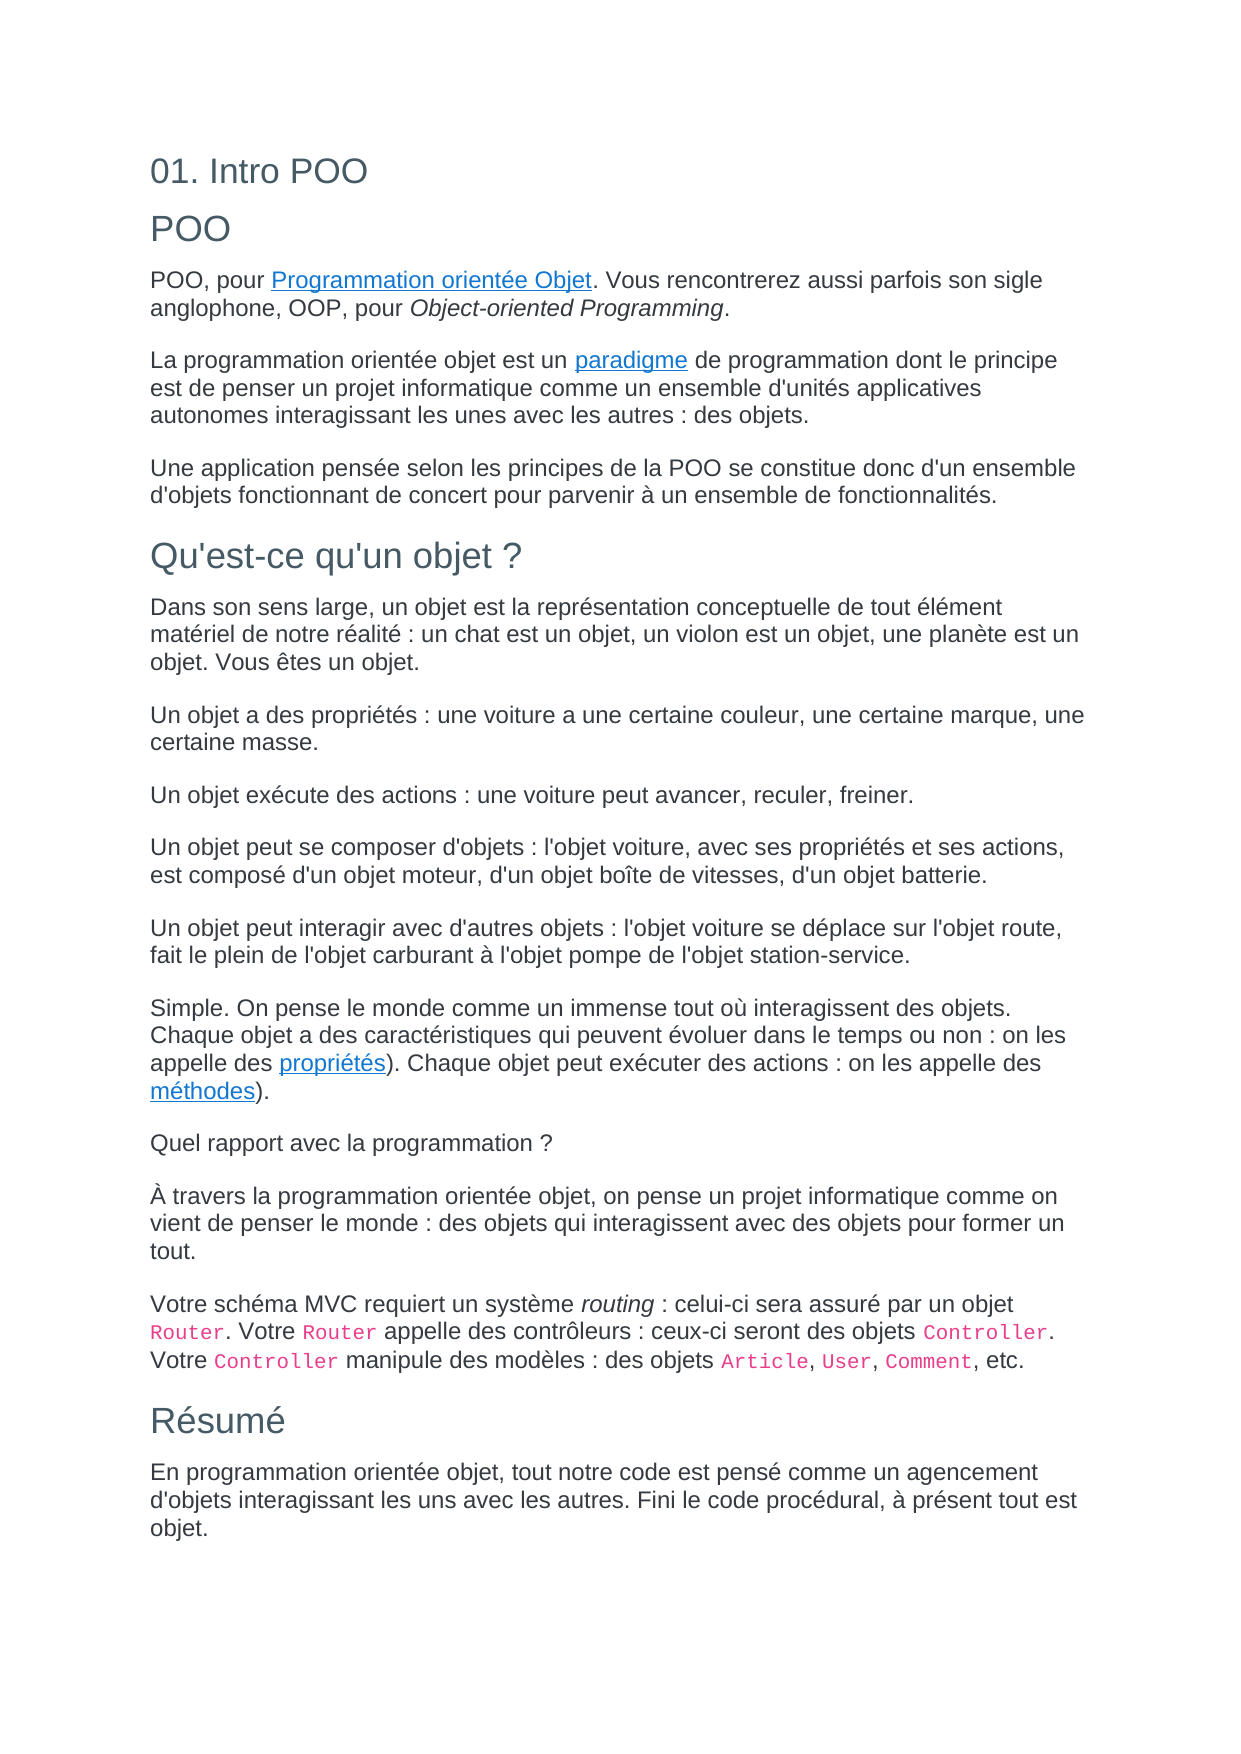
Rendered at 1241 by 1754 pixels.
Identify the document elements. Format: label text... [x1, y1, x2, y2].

text Un objet exécute des actions : une voiture peut avancer, reculer, freiner. [150, 781, 1090, 808]
text Un objet peut se composer d'objets : l'objet voiture, avec ses propriétés et ses actions, est composé d'un objet moteur, d'un objet boîte de vitesses, d'un objet batterie. [150, 833, 1090, 888]
text Quel rapport avec la programmation ? [150, 1129, 1090, 1157]
text À travers la programmation orientée objet, on pense un projet informatique comme on vient de penser le monde : des objets qui interagissent avec des objets pour former un tout. [150, 1182, 1090, 1264]
subtitle Qu'est-ce qu'un objet ? [150, 534, 1090, 576]
text Simple. On pense le monde comme un immense tout où interagissent des objets. Chaque objet a des caractéristiques qui peuvent évoluer dans le temps ou non : on les appelle des propriétés). Chaque objet peut exécuter des actions : on les appelle des méthodes). [150, 994, 1090, 1104]
text POO, pour Programmation orientée Objet. Vous rencontrerez aussi parfois son sigle anglophone, OOP, pour Object-oriented Programming. [150, 266, 1090, 321]
text En programmation orientée objet, tout notre code est pensé comme un agencement d'objets interagissant les uns avec les autres. Fini le code procédural, à présent tout est objet. [150, 1458, 1090, 1541]
text Un objet a des propriétés : une voiture a une certaine couleur, une certaine marque, une certaine masse. [150, 701, 1090, 756]
text Un objet peut interagir avec d'autres objets : l'objet voiture se déplace sur l'objet route, fait le plein de l'objet carburant à l'objet pompe de l'objet station-service. [150, 913, 1090, 969]
subtitle Résumé [150, 1400, 1090, 1442]
text La programmation orientée objet est un paradigme de programmation dont le principe est de penser un projet informatique comme un ensemble d'unités applicatives autonomes interagissant les unes avec les autres : des objets. [150, 346, 1090, 429]
subtitle POO [150, 207, 1090, 249]
text Votre schéma MVC requiert un système routing : celui-ci sera assuré par un objet Router. Votre Router appelle des contrôleurs : ceux-ci seront des objets Controller. Votre Controller manipule des modèles : des objets Article, User, Comment, etc. [150, 1289, 1090, 1375]
text Une application pensée selon les principes de la POO se constitue donc d'un ensemble d'objets fonctionnant de concert pour parvenir à un ensemble de fonctionnalités. [150, 454, 1090, 509]
subtitle 01. Intro POO [150, 150, 1090, 191]
text Dans son sens large, un objet est la représentation conceptuelle de tout élément matériel de notre réalité : un chat est un objet, un violon est un objet, une planète est un objet. Vous êtes un objet. [150, 593, 1090, 676]
